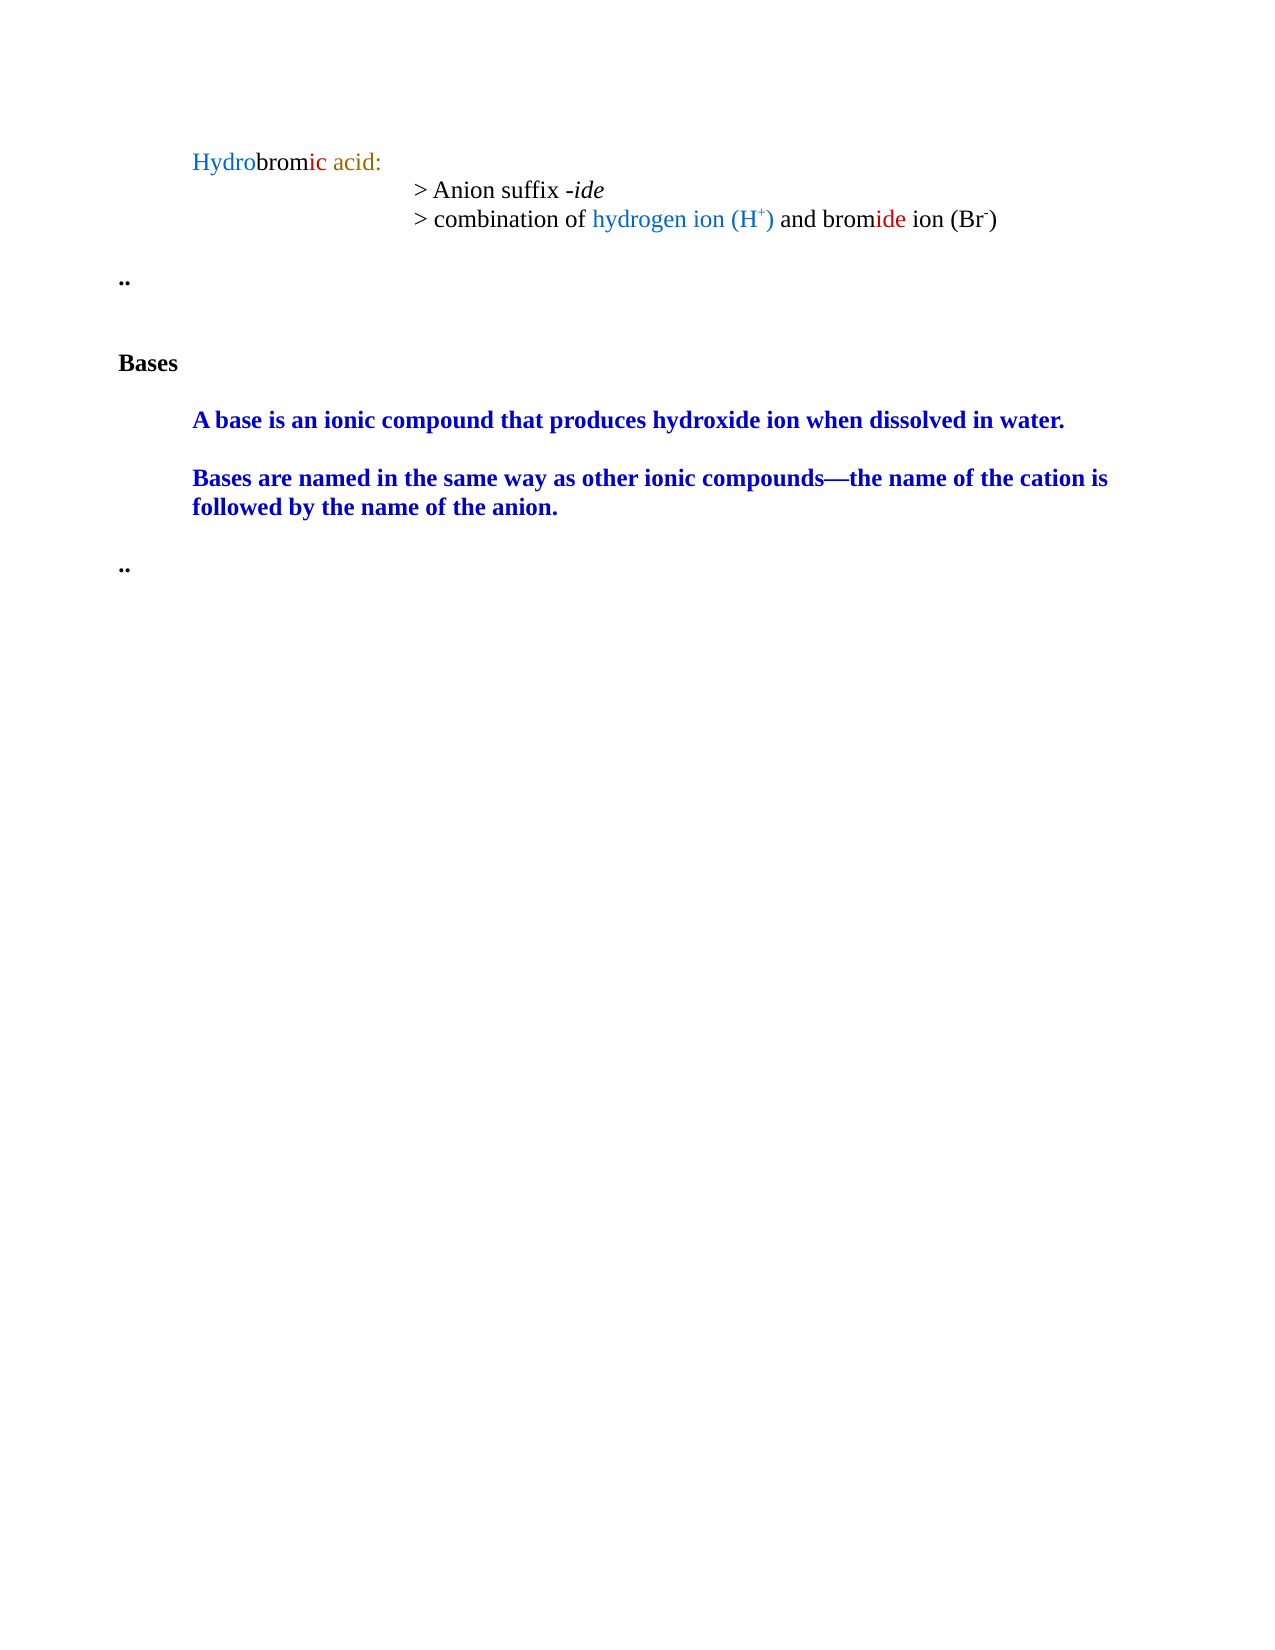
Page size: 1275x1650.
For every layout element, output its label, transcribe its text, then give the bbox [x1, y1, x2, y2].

text .. [118, 262, 1157, 291]
text > combination of hydrogen ion (H+) and bromide ion (Br-) [118, 204, 1157, 233]
text .. [118, 549, 1157, 578]
text Hydrobromic acid: [118, 147, 1157, 176]
text Bases are named in the same way as other ionic compounds—the name of the cation is followed by the name of the anion. [118, 463, 1157, 549]
text Bases [118, 348, 1157, 377]
text A base is an ionic compound that produces hydroxide ion when dissolved in water. [118, 406, 1157, 434]
text > Anion suffix -ide [118, 176, 1157, 204]
